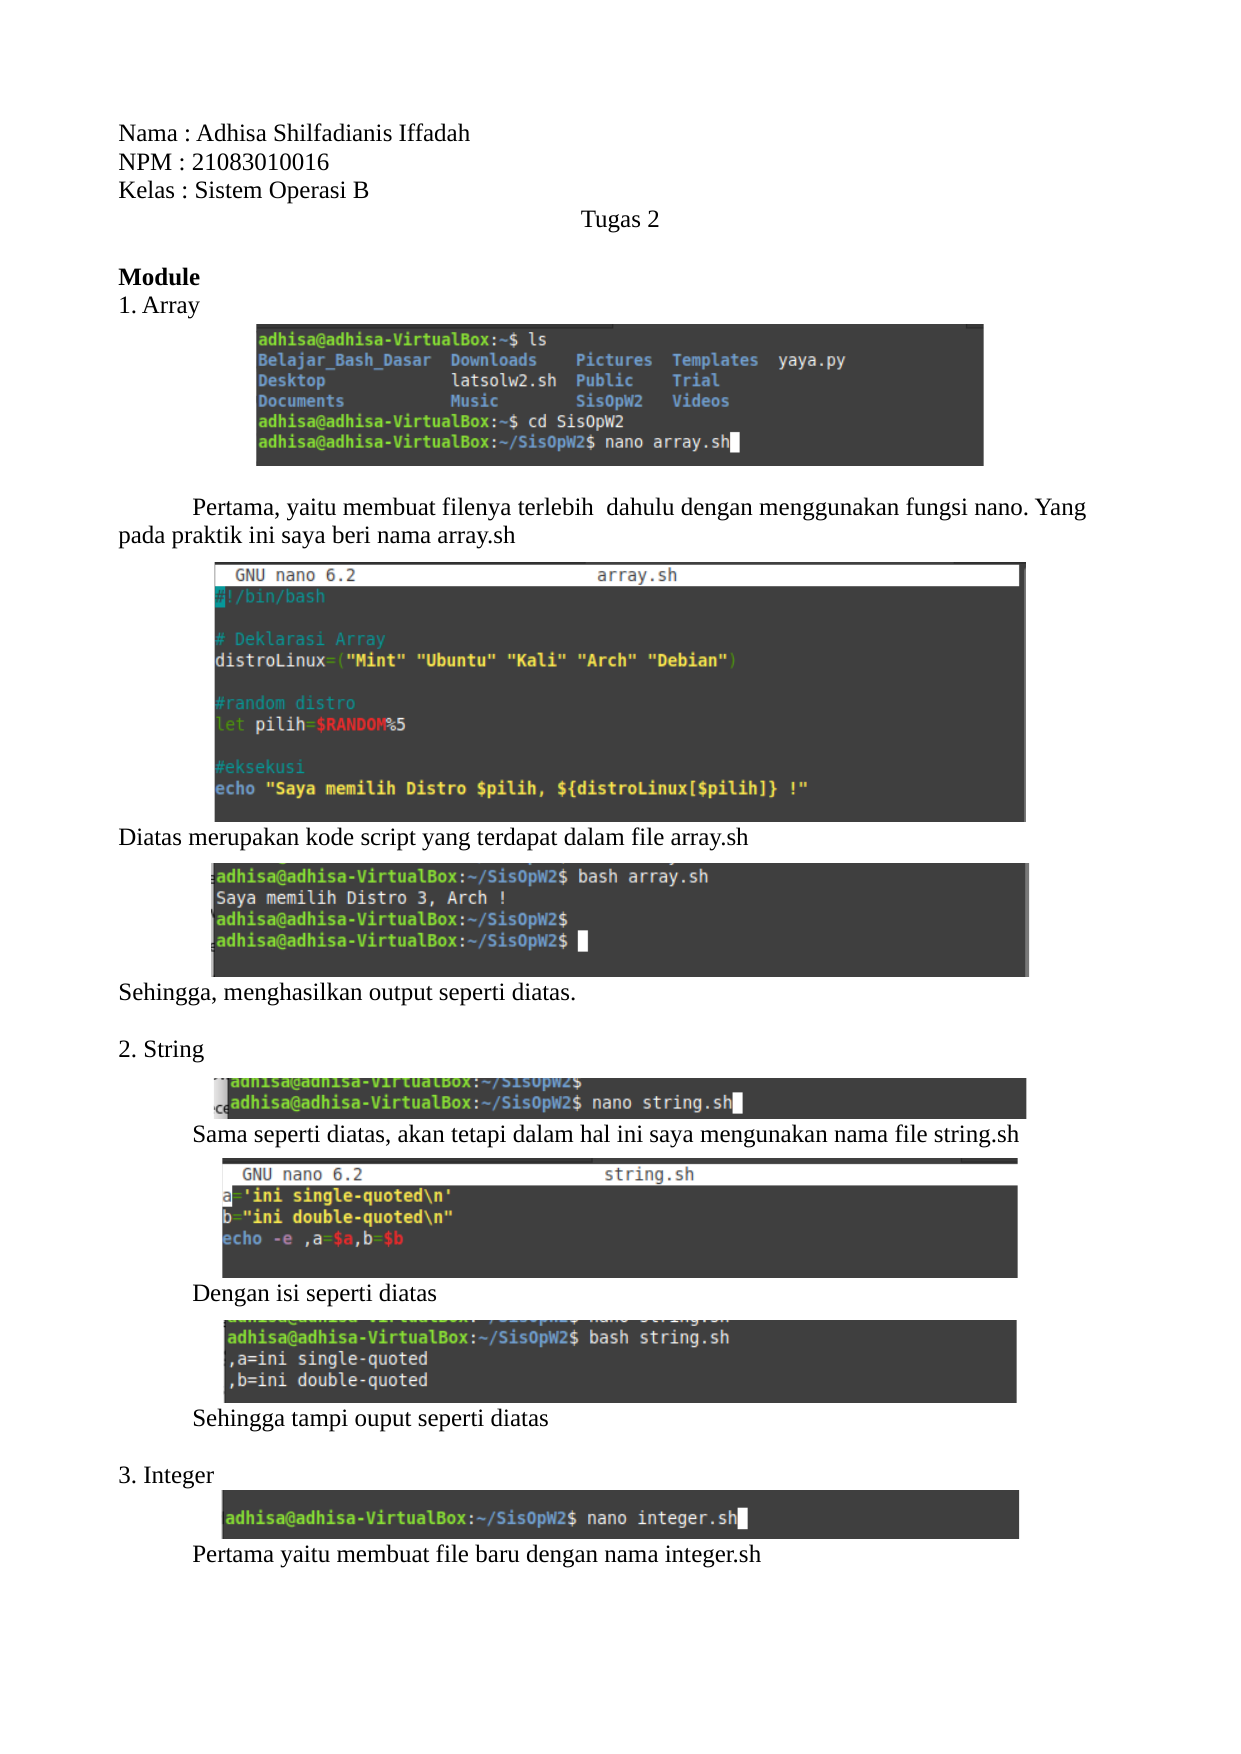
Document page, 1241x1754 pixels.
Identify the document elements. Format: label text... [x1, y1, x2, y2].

text Dengan isi seperti diatas [118, 1148, 1122, 1307]
text Sehingga, menghasilkan output seperti diatas. [118, 851, 1122, 1005]
picture [256, 324, 984, 466]
text 2. String [118, 1034, 1122, 1063]
text Sehingga tampi ouput seperti diatas [118, 1307, 1122, 1432]
text Diatas merupakan kode script yang terdapat dalam file array.sh [118, 549, 1122, 851]
picture [211, 863, 1030, 977]
text Kelas : Sistem Operasi B [118, 176, 1122, 204]
text 3. Integer [118, 1461, 1122, 1489]
text Tugas 2 [118, 204, 1122, 233]
picture [223, 1320, 1017, 1403]
text Module [118, 262, 1122, 291]
picture [214, 562, 1026, 822]
text 1. Array [118, 291, 1122, 319]
picture [221, 1490, 1020, 1539]
text NPM : 21083010016 [118, 147, 1122, 176]
picture [213, 1078, 1027, 1119]
text Sama seperti diatas, akan tetapi dalam hal ini saya mengunakan nama file string.sh [118, 1063, 1122, 1148]
picture [222, 1158, 1018, 1278]
text Pertama, yaitu membuat filenya terlebih dahulu dengan menggunakan fungsi nano. Yang pada praktik ini saya beri nama array.sh [118, 492, 1122, 549]
text Pertama yaitu membuat file baru dengan nama integer.sh [118, 1489, 1122, 1568]
text Nama : Adhisa Shilfadianis Iffadah [118, 118, 1122, 147]
